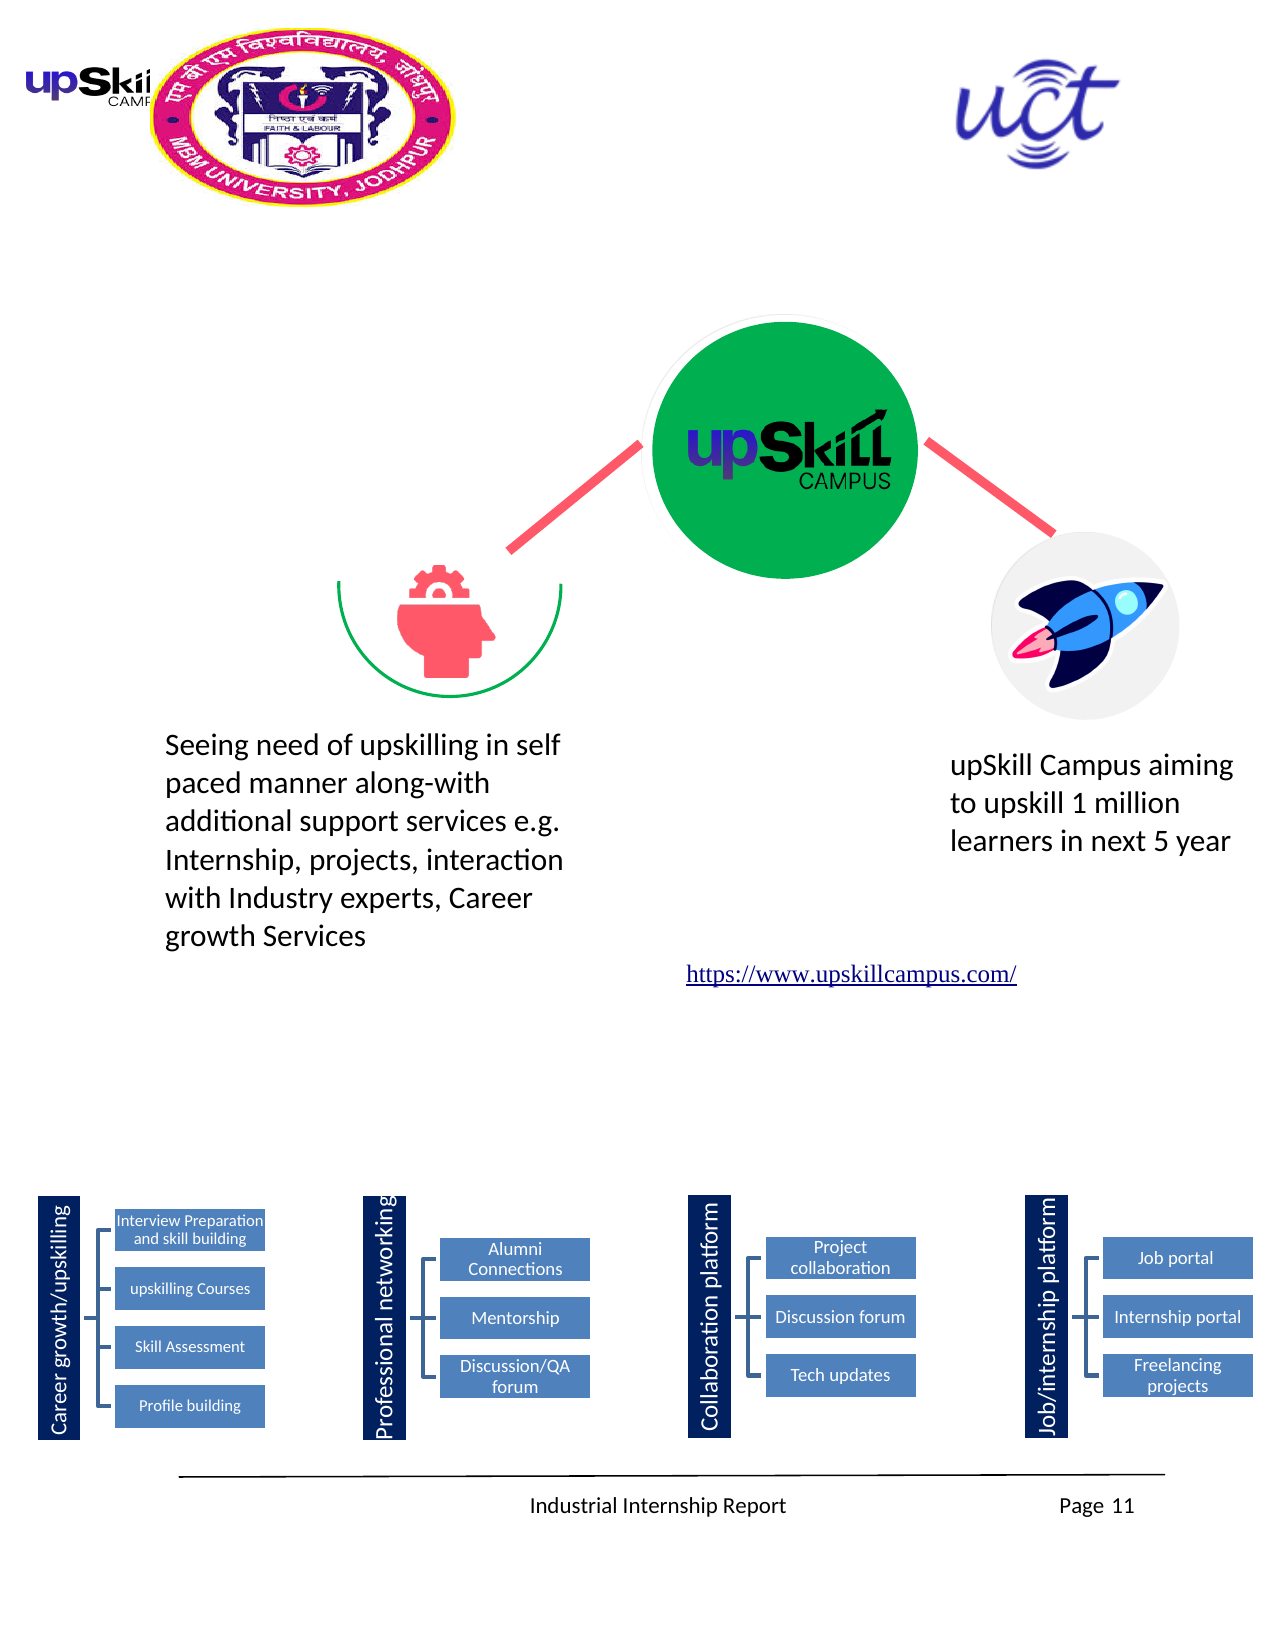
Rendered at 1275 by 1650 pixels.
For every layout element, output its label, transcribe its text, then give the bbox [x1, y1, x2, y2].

text Seeing need of upskilling in self paced manner along-with additional support services e.g. Internship, projects, interaction with Industry experts, Career growth Services [165, 725, 581, 953]
text upSkill Campus aiming to upskill 1 million learners in next 5 year [950, 745, 1260, 859]
text https://www.upskillcampus.com/ [543, 942, 1026, 988]
